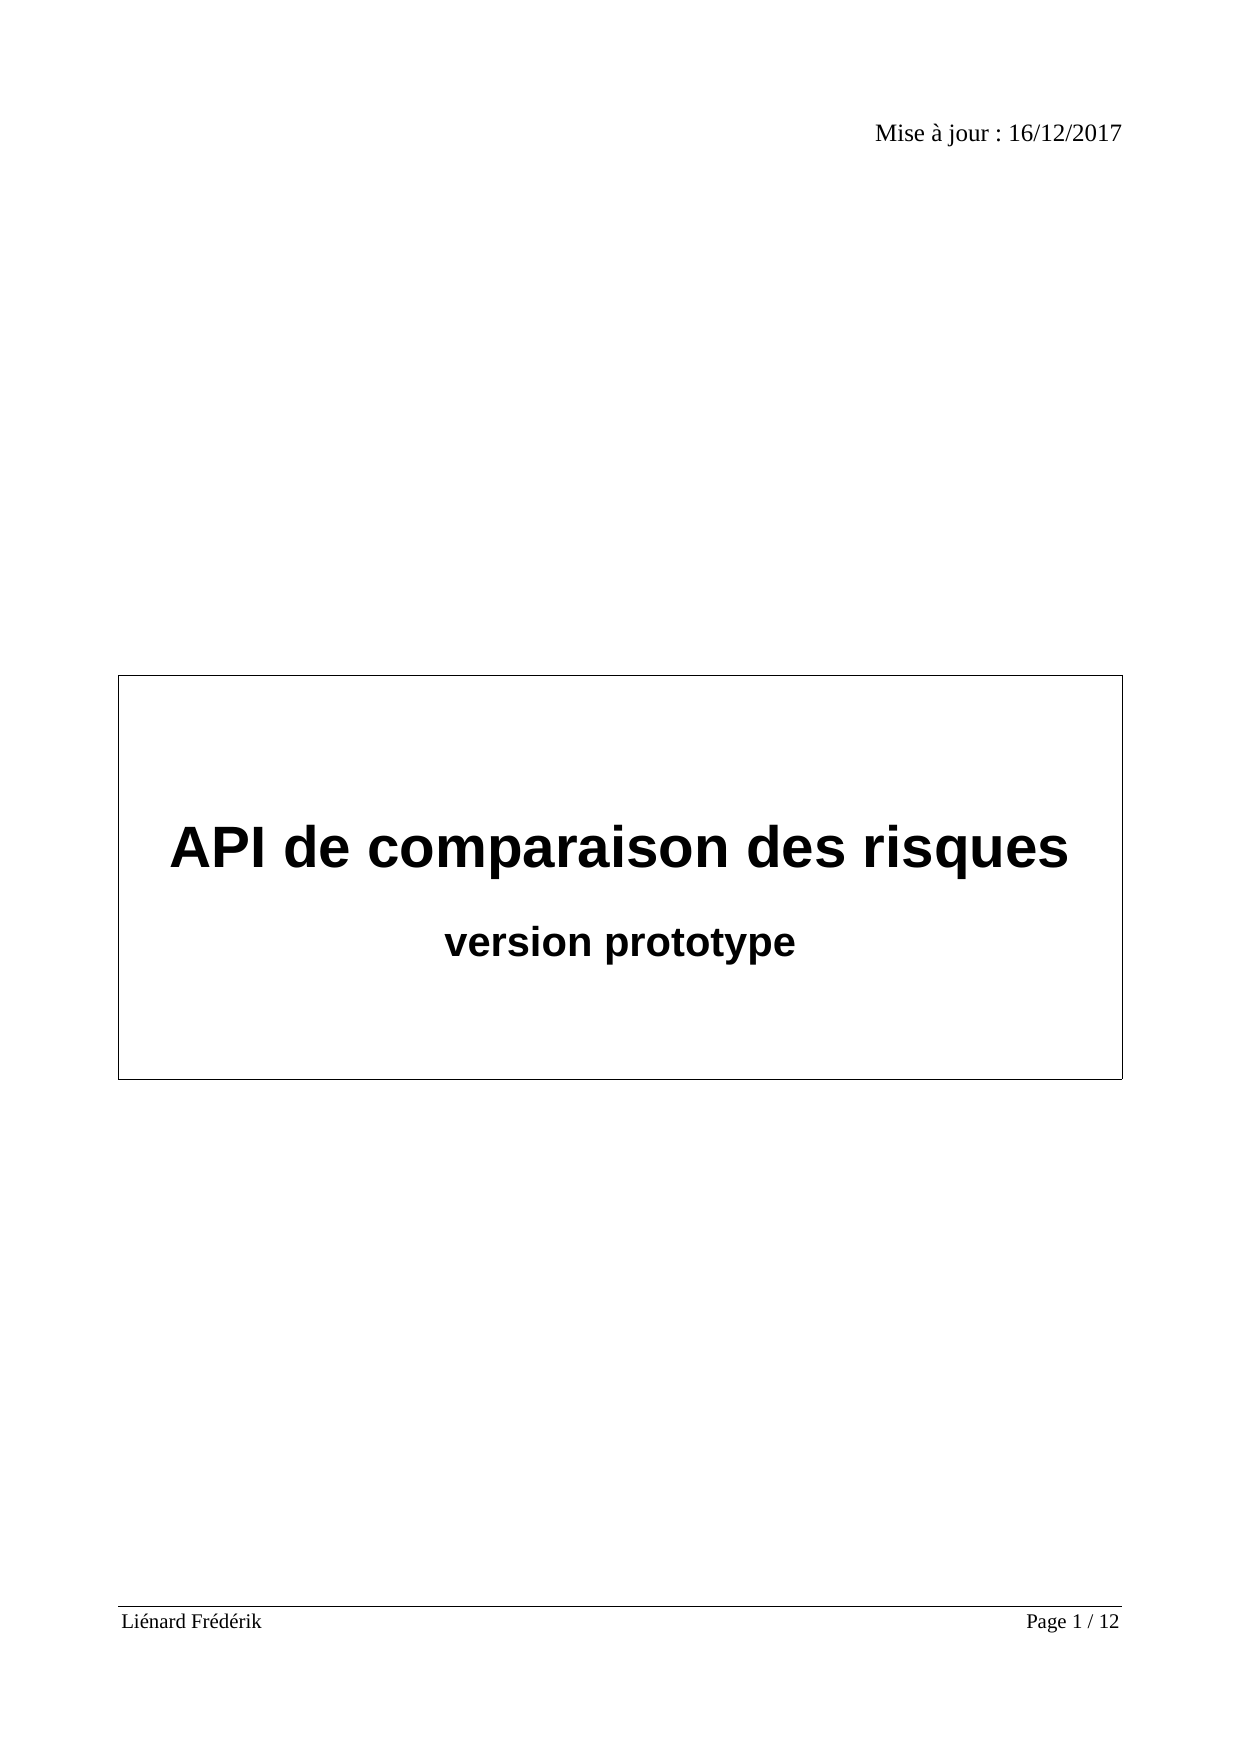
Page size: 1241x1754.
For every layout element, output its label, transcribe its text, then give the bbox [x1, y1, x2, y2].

title API de comparaison des risques [127, 813, 1113, 880]
text version prototype [127, 918, 1113, 966]
